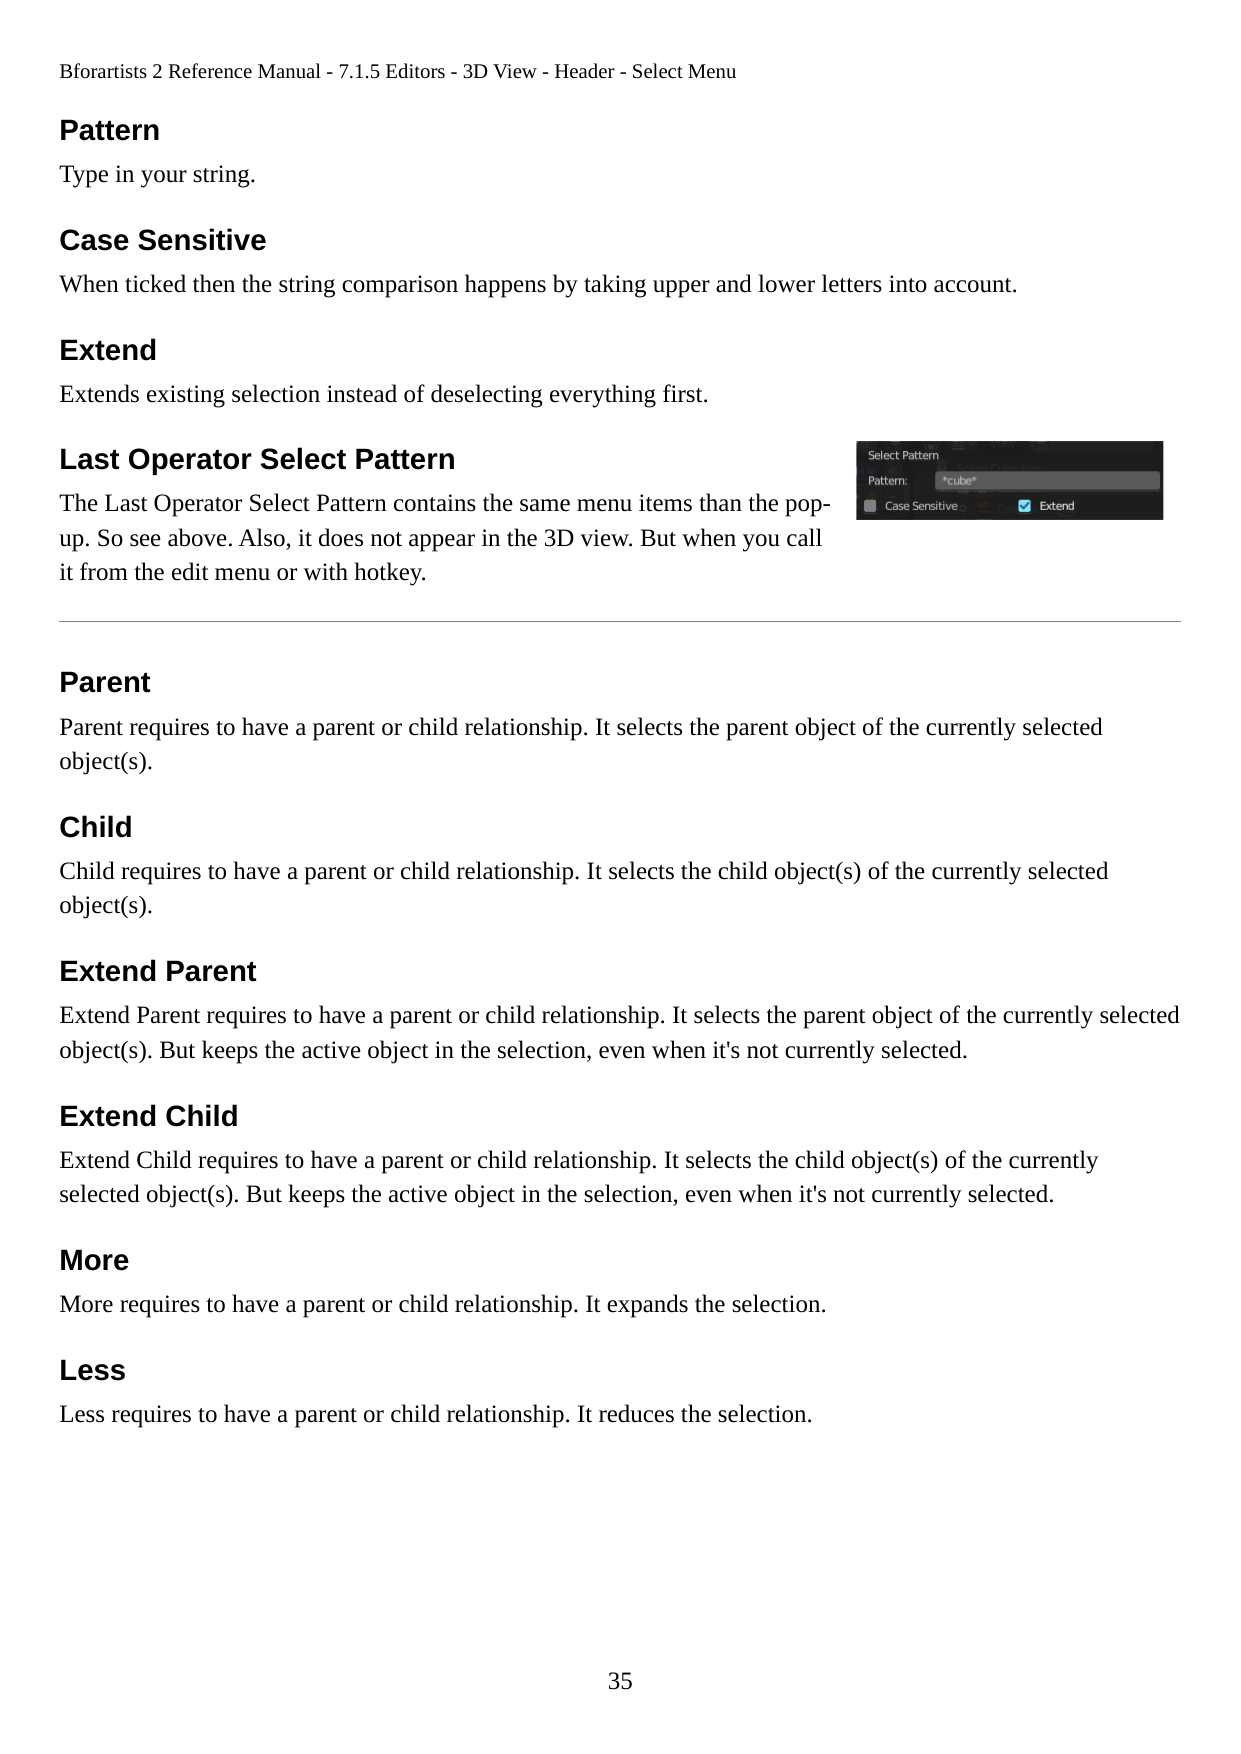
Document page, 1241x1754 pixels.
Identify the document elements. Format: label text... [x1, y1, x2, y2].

subtitle Pattern [59, 113, 1181, 146]
text Child requires to have a parent or child relationship. It selects the child object(s) of the currently selected object(s). [59, 856, 1181, 919]
text Parent requires to have a parent or child relationship. It selects the parent object of the currently selected object(s). [59, 712, 1181, 775]
text The Last Operator Select Pattern contains the same menu items than the pop-up. So see above. Also, it does not appear in the 3D view. But when you call it from the edit menu or with hotkey. [59, 488, 1181, 586]
text Less requires to have a parent or child relationship. It reduces the selection. [59, 1399, 1181, 1428]
text Extend Child requires to have a parent or child relationship. It selects the child object(s) of the currently selected object(s). But keeps the active object in the selection, even when it's not currently selected. [59, 1145, 1181, 1208]
subtitle More [59, 1243, 1181, 1277]
subtitle Last Operator Select Pattern [59, 442, 856, 476]
subtitle Extend [59, 332, 1181, 366]
text When ticked then the string comparison happens by taking upper and lower letters into account. [59, 269, 1181, 297]
text Extend Parent requires to have a parent or child relationship. It selects the parent object of the currently selected object(s). But keeps the active object in the selection, even when it's not currently selected. [59, 1000, 1181, 1063]
subtitle Child [59, 810, 1181, 843]
picture [856, 441, 1164, 520]
subtitle Extend Child [59, 1098, 1181, 1132]
text More requires to have a parent or child relationship. It expands the selection. [59, 1289, 1181, 1318]
subtitle Less [59, 1353, 1181, 1386]
subtitle Parent [59, 665, 1181, 699]
subtitle [1164, 442, 1181, 476]
subtitle Extend Parent [59, 954, 1181, 988]
text Extends existing selection instead of deselecting everything first. [59, 379, 1181, 407]
text Type in your string. [59, 159, 1181, 188]
subtitle Case Sensitive [59, 222, 1181, 256]
